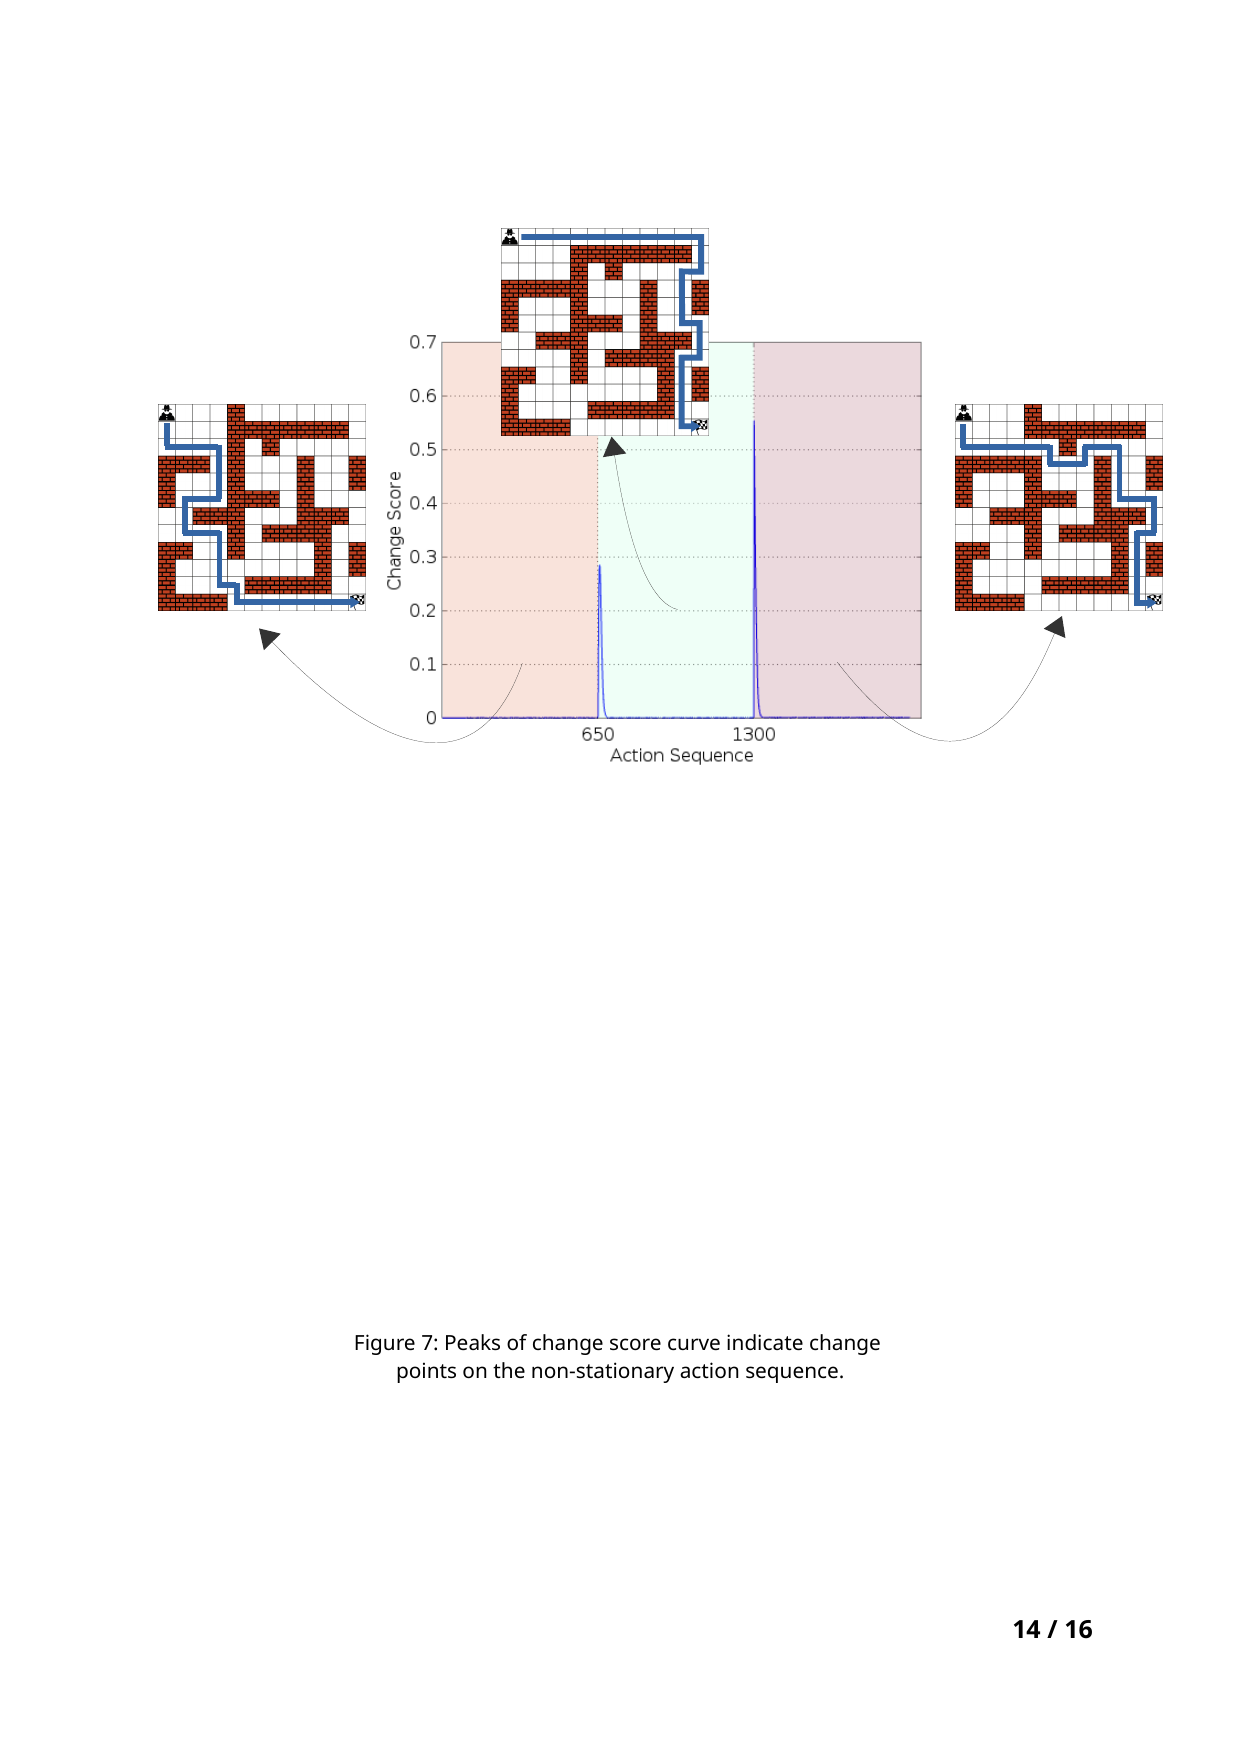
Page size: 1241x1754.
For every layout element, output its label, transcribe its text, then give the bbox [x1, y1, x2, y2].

text Figure 7: Peaks of change score curve indicate change [118, 731, 1122, 1356]
picture [158, 228, 1163, 742]
picture [363, 719, 957, 767]
text points on the non-stationary action sequence. [118, 1356, 1122, 1384]
